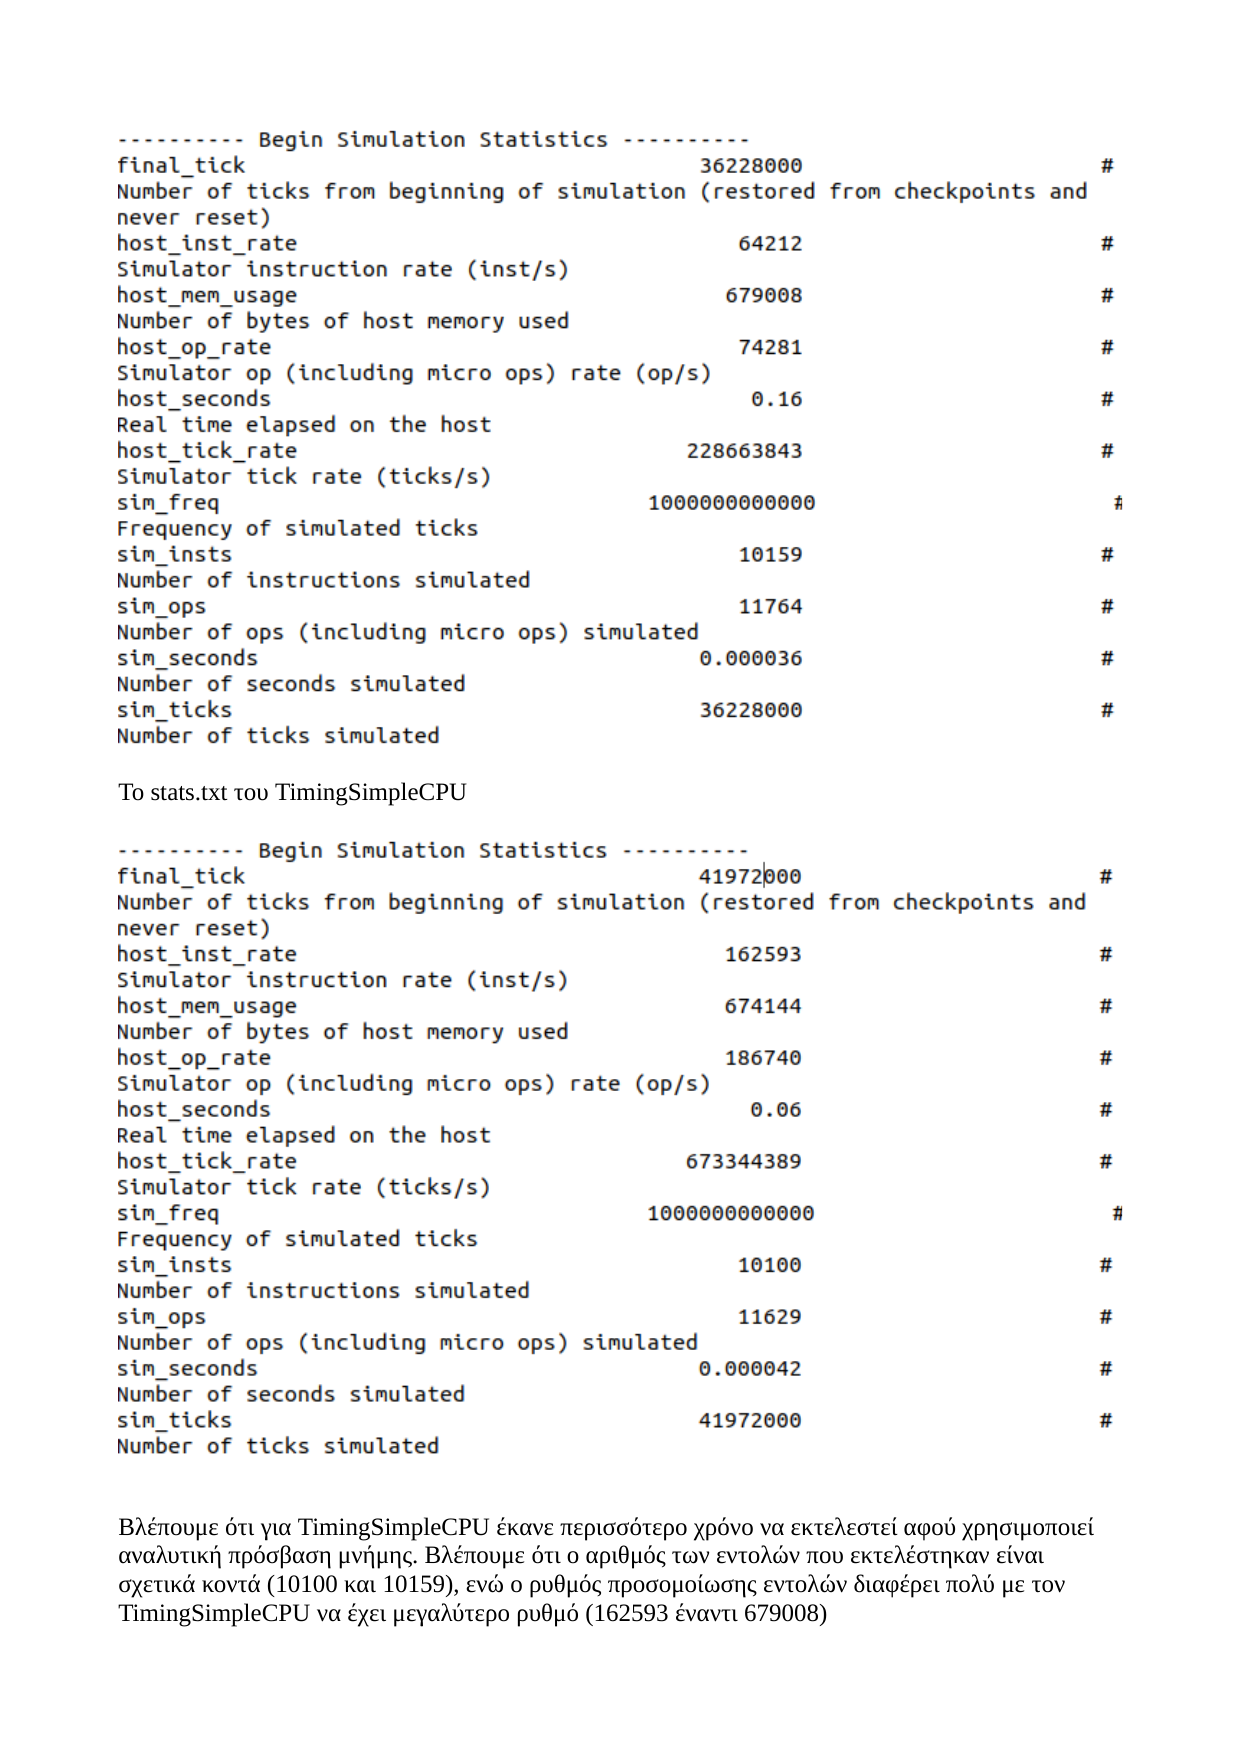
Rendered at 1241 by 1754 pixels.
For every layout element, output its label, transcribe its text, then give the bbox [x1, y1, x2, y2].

text Το stats.txt του TimingSimpleCPU [118, 777, 1122, 806]
picture [118, 832, 1123, 1455]
text Βλέπουμε ότι για TimingSimpleCPU έκανε περισσότερο χρόνο να εκτελεστεί αφού χρησιμοποιεί αναλυτική πρόσβαση μνήμης. Βλέπουμε ότι ο αριθμός των εντολών που εκτελέστηκαν είναι σχετικά κοντά (10100 και 10159), ενώ ο ρυθμός προσομοίωσης εντολών διαφέρει πολύ με τον TimingSimpleCPU να έχει μεγαλύτερο ρυθμό (162593 έναντι 679008) [118, 1512, 1122, 1627]
picture [118, 124, 1123, 749]
